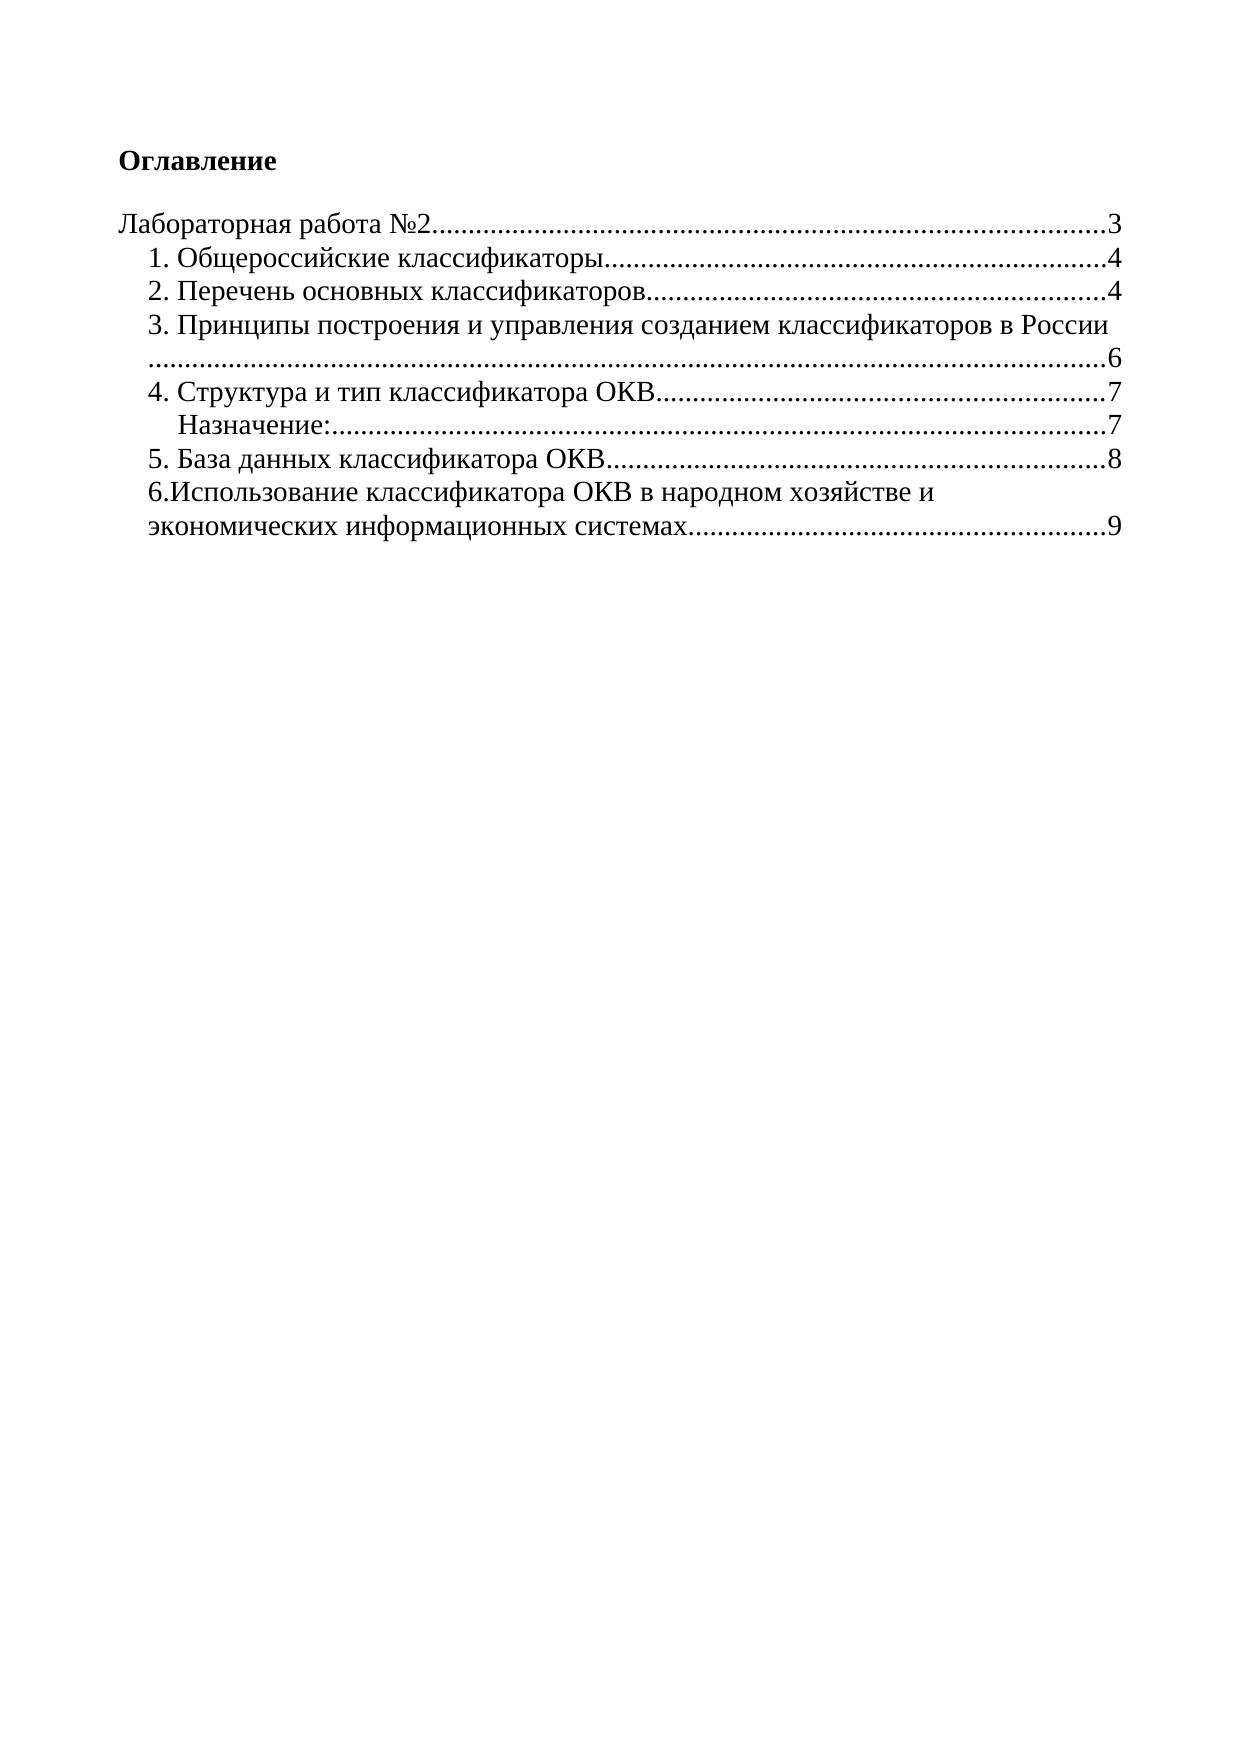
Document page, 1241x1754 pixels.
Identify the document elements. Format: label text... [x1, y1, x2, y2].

text 5. База данных классификатора ОКВ 8 [148, 441, 1122, 474]
text Назначение: 7 [177, 407, 1122, 441]
text 6.Использование классификатора ОКВ в народном хозяйстве и экономических информационных системах 9 [148, 474, 1122, 542]
subtitle Оглавление [118, 143, 1122, 177]
text 3. Принципы построения и управления созданием классификаторов в России 6 [148, 307, 1122, 374]
text 1. Общероссийские классификаторы 4 [148, 240, 1122, 273]
text Лабораторная работа №2 3 [118, 206, 1122, 240]
text 2. Перечень основных классификаторов 4 [148, 273, 1122, 307]
text 4. Структура и тип классификатора ОКВ 7 [148, 374, 1122, 407]
